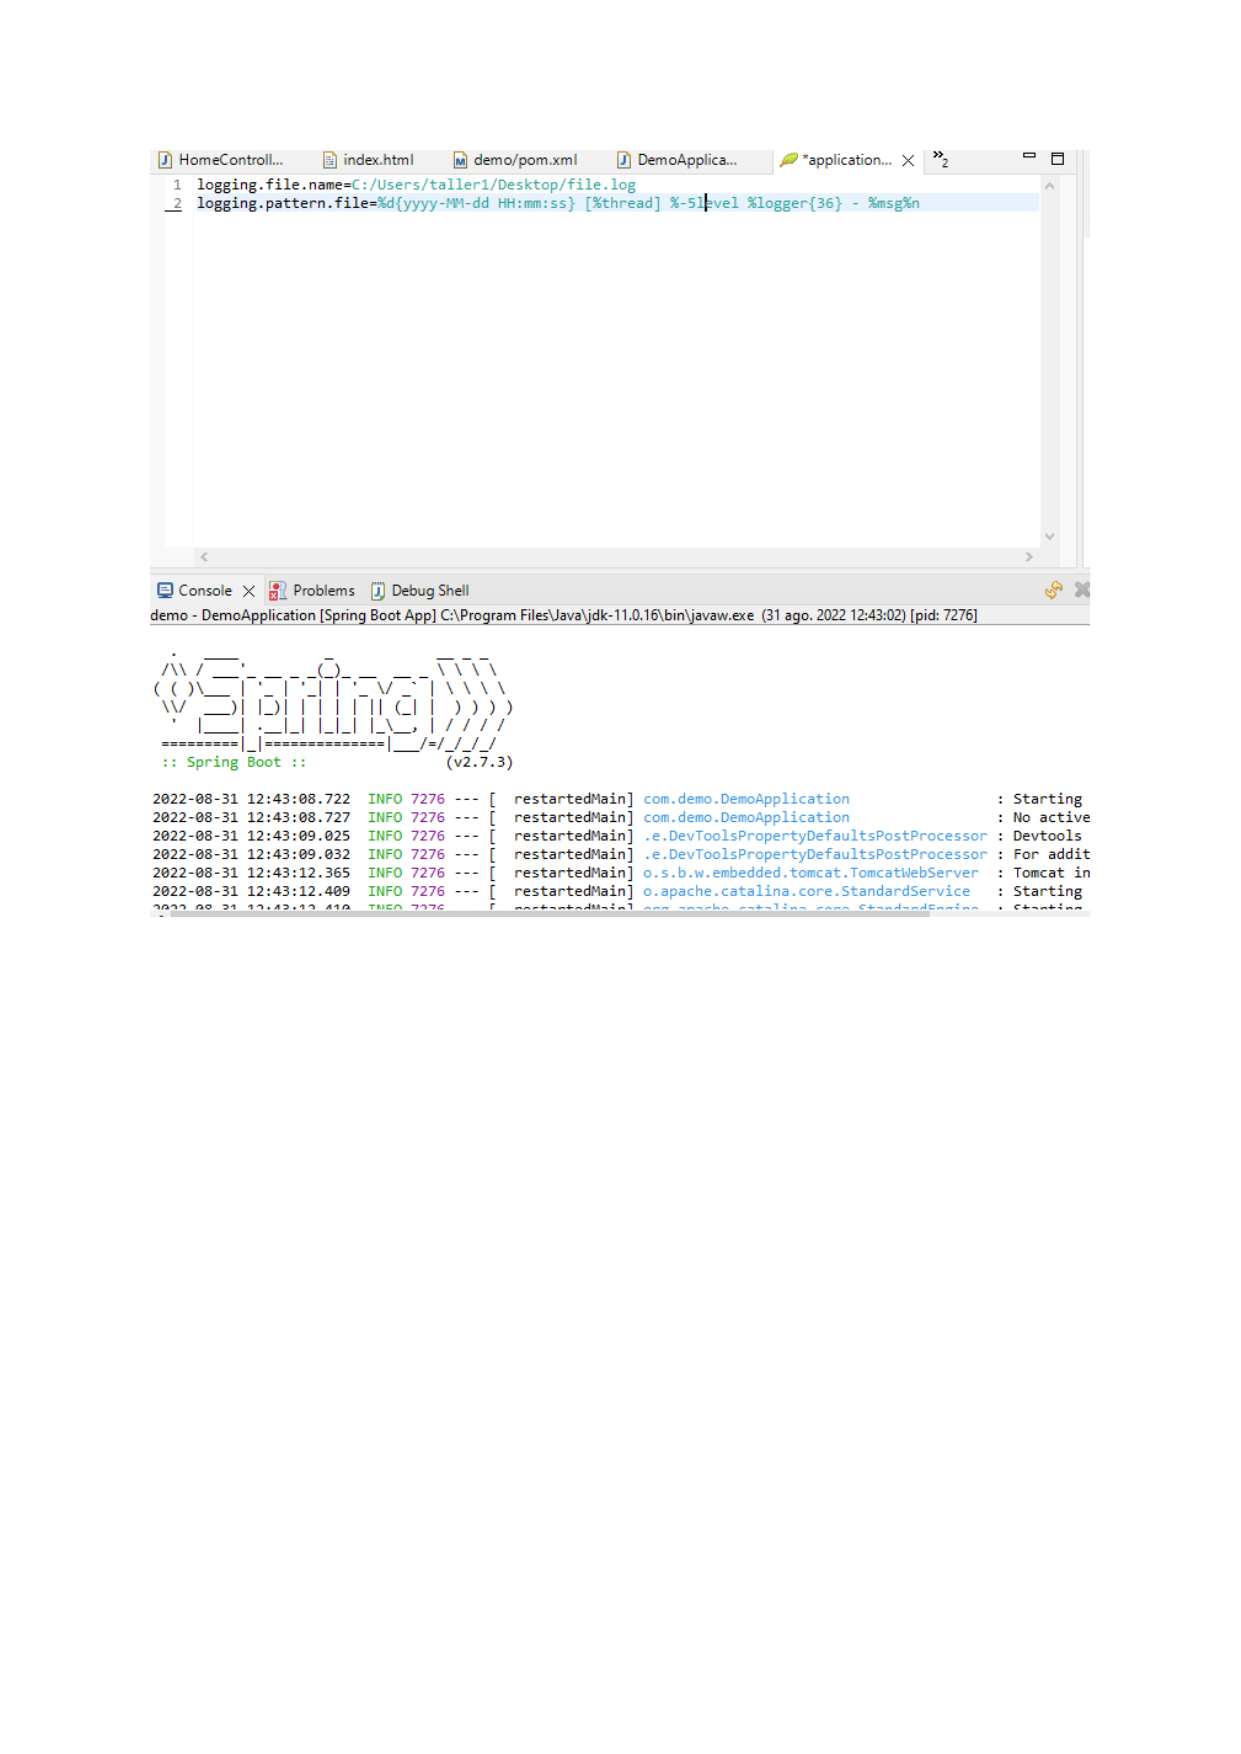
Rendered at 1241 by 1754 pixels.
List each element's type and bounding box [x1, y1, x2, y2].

picture [150, 150, 1091, 917]
